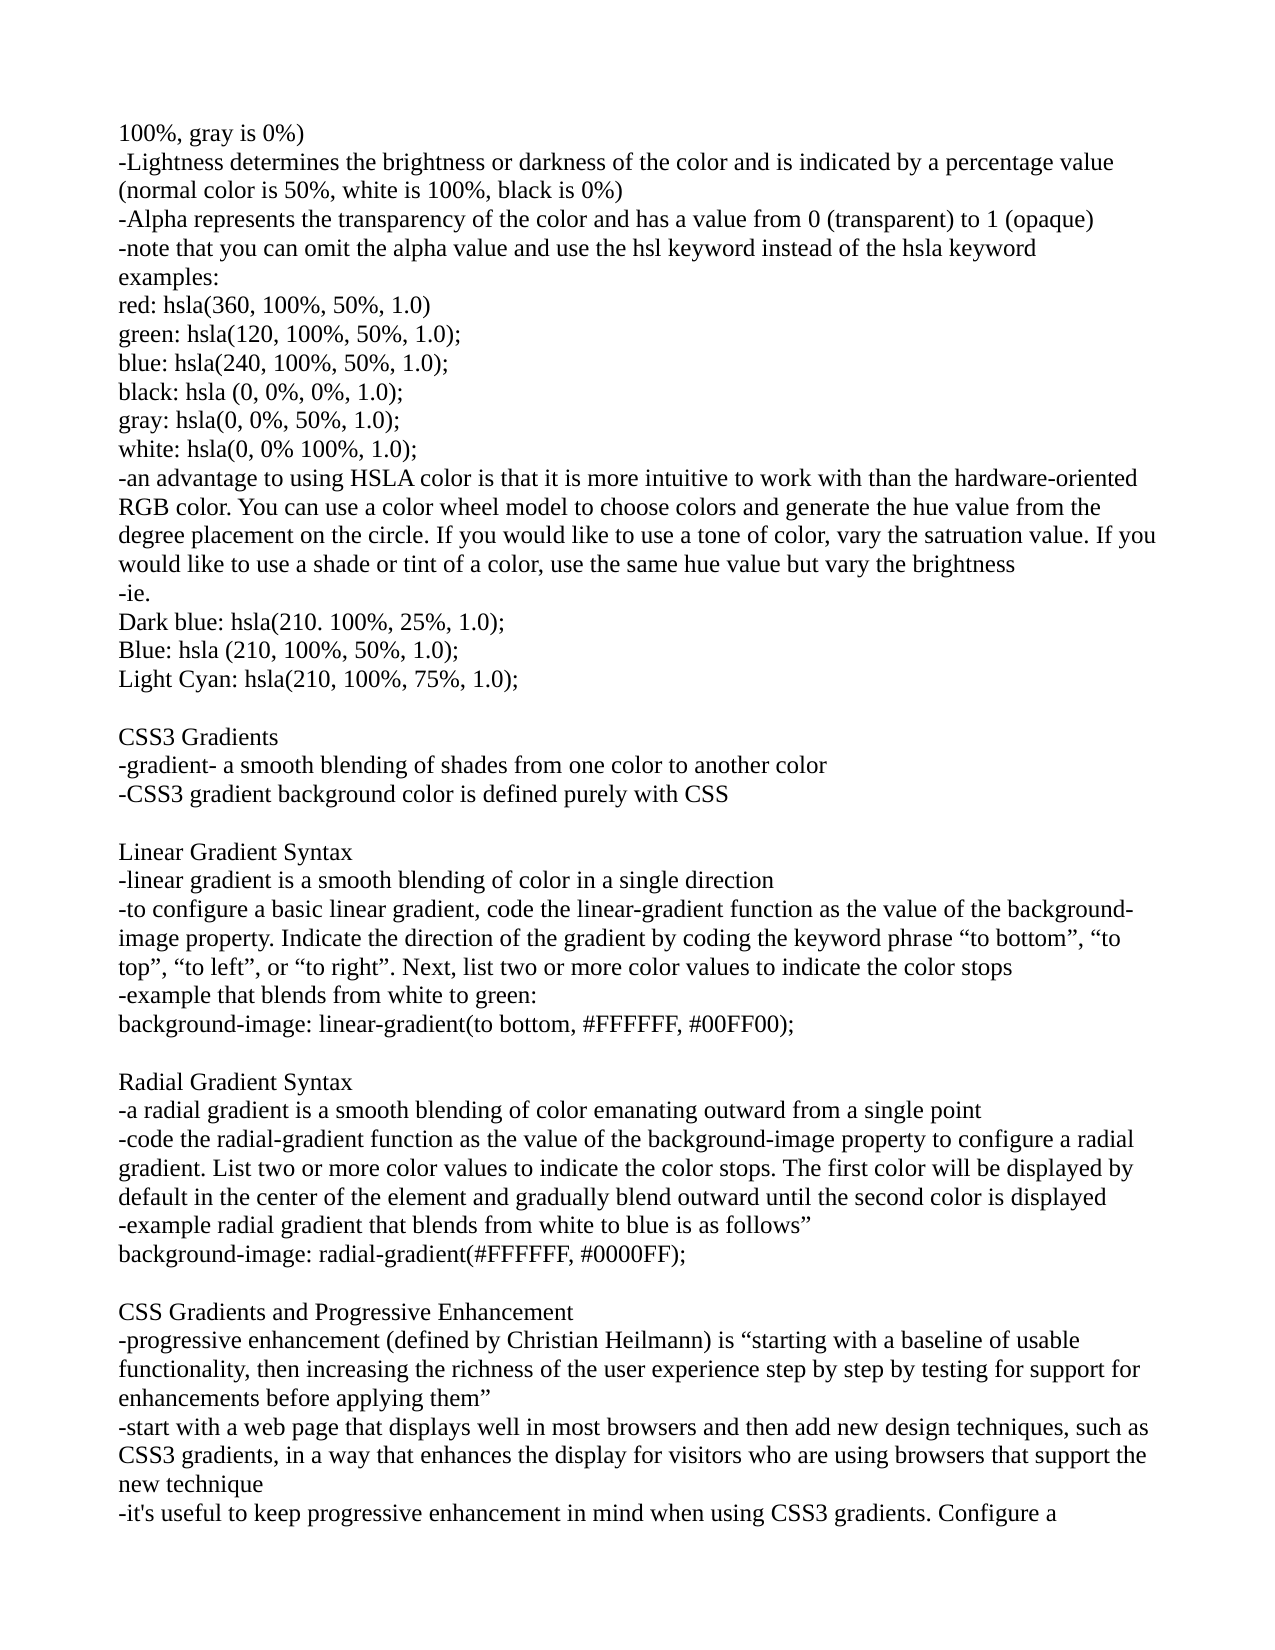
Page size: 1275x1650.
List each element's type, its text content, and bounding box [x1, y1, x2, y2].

text -gradient- a smooth blending of shades from one color to another color [118, 751, 1157, 779]
text -note that you can omit the alpha value and use the hsl keyword instead of the hsla keyword [118, 233, 1157, 262]
text -a radial gradient is a smooth blending of color emanating outward from a single point [118, 1096, 1157, 1124]
text -linear gradient is a smooth blending of color in a single direction [118, 866, 1157, 894]
text CSS Gradients and Progressive Enhancement [118, 1297, 1157, 1326]
text -CSS3 gradient background color is defined purely with CSS [118, 779, 1157, 808]
text 100%, gray is 0%) [118, 118, 1157, 147]
text -Lightness determines the brightness or darkness of the color and is indicated by a percentage value (normal color is 50%, white is 100%, black is 0%) [118, 147, 1157, 204]
text green: hsla(120, 100%, 50%, 1.0); [118, 319, 1157, 348]
text -it's useful to keep progressive enhancement in mind when using CSS3 gradients. Configure a [118, 1498, 1157, 1527]
text Linear Gradient Syntax [118, 837, 1157, 866]
text -example radial gradient that blends from white to blue is as follows” [118, 1211, 1157, 1239]
text red: hsla(360, 100%, 50%, 1.0) [118, 291, 1157, 319]
text background-image: radial-gradient(#FFFFFF, #0000FF); [118, 1239, 1157, 1268]
text Blue: hsla (210, 100%, 50%, 1.0); [118, 636, 1157, 664]
text Light Cyan: hsla(210, 100%, 75%, 1.0); [118, 664, 1157, 693]
text black: hsla (0, 0%, 0%, 1.0); [118, 377, 1157, 406]
text -an advantage to using HSLA color is that it is more intuitive to work with than the hardware-oriented RGB color. You can use a color wheel model to choose colors and generate the hue value from the degree placement on the circle. If you would like to use a tone of color, vary the satruation value. If you would like to use a shade or tint of a color, use the same hue value but vary the brightness [118, 463, 1157, 578]
text -Alpha represents the transparency of the color and has a value from 0 (transparent) to 1 (opaque) [118, 204, 1157, 233]
text -start with a web page that displays well in most browsers and then add new design techniques, such as CSS3 gradients, in a way that enhances the display for visitors who are using browsers that support the new technique [118, 1412, 1157, 1498]
text blue: hsla(240, 100%, 50%, 1.0); [118, 348, 1157, 377]
text white: hsla(0, 0% 100%, 1.0); [118, 434, 1157, 463]
text gray: hsla(0, 0%, 50%, 1.0); [118, 406, 1157, 434]
text -code the radial-gradient function as the value of the background-image property to configure a radial gradient. List two or more color values to indicate the color stops. The first color will be displayed by default in the center of the element and gradually blend outward until the second color is displayed [118, 1124, 1157, 1211]
text Dark blue: hsla(210. 100%, 25%, 1.0); [118, 607, 1157, 636]
text -ie. [118, 578, 1157, 607]
text Radial Gradient Syntax [118, 1067, 1157, 1096]
text -progressive enhancement (defined by Christian Heilmann) is “starting with a baseline of usable functionality, then increasing the richness of the user experience step by step by testing for support for enhancements before applying them” [118, 1326, 1157, 1412]
text -example that blends from white to green: [118, 981, 1157, 1009]
text examples: [118, 262, 1157, 291]
text -to configure a basic linear gradient, code the linear-gradient function as the value of the background-image property. Indicate the direction of the gradient by coding the keyword phrase “to bottom”, “to top”, “to left”, or “to right”. Next, list two or more color values to indicate the color stops [118, 894, 1157, 981]
text CSS3 Gradients [118, 722, 1157, 751]
text background-image: linear-gradient(to bottom, #FFFFFF, #00FF00); [118, 1009, 1157, 1038]
